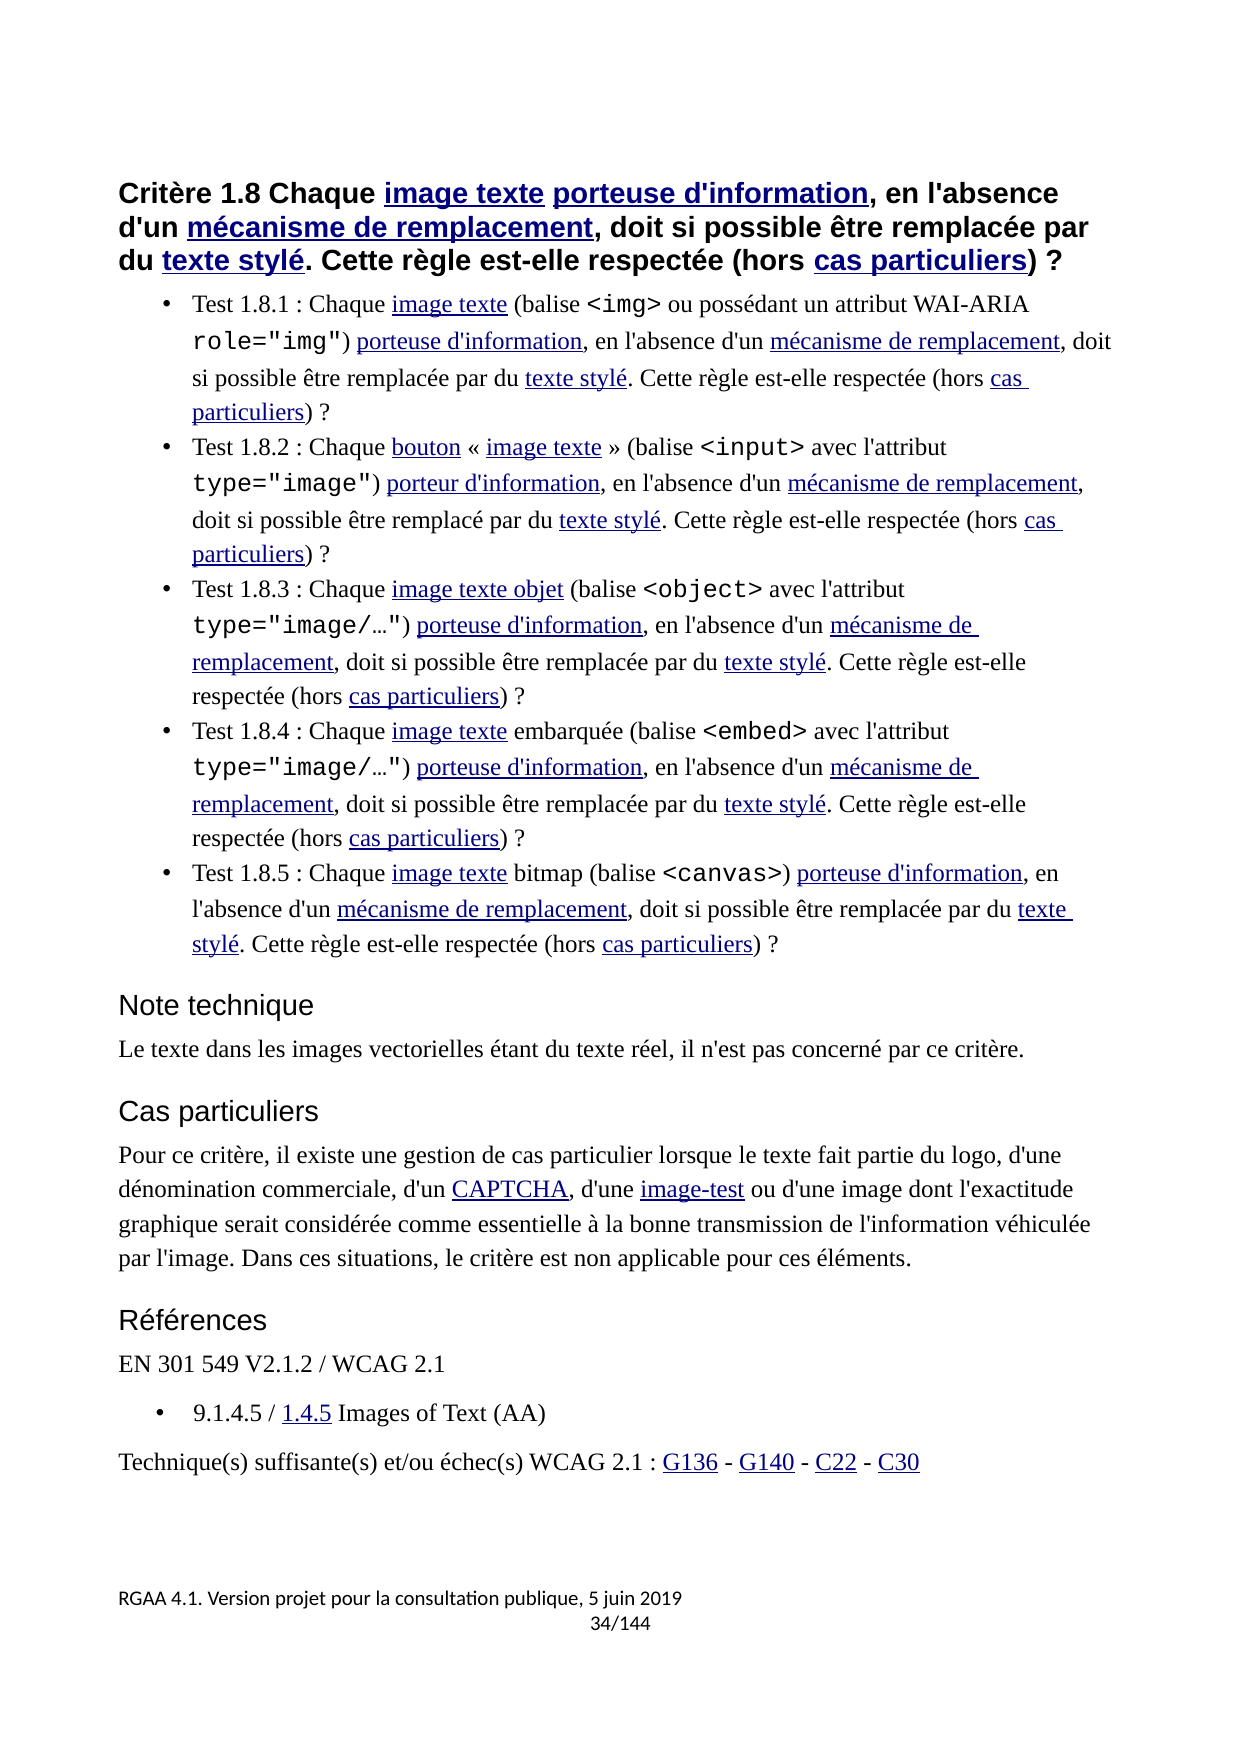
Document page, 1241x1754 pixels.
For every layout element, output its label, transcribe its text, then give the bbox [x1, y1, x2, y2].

text Pour ce critère, il existe une gestion de cas particulier lorsque le texte fait partie du logo, d'une dénomination commerciale, d'un CAPTCHA, d'une image-test ou d'une image dont l'exactitude graphique serait considérée comme essentielle à la bonne transmission de l'information véhiculée par l'image. Dans ces situations, le critère est non applicable pour ces éléments. [118, 1140, 1122, 1272]
list Test 1.8.1 : Chaque image texte (balise <img> ou possédant un attribut WAI-ARIA role="img") porteuse d'information, en l'absence d'un mécanisme de remplacement, doit si possible être remplacée par du texte stylé. Cette règle est-elle respectée (hors cas particuliers) ? [162, 289, 1122, 426]
text EN 301 549 V2.1.2 / WCAG 2.1 [118, 1349, 1122, 1378]
subtitle Note technique [118, 988, 1122, 1022]
list Test 1.8.4 : Chaque image texte embarquée (balise <embed> avec l'attribut type="image/…") porteuse d'information, en l'absence d'un mécanisme de remplacement, doit si possible être remplacée par du texte stylé. Cette règle est-elle respectée (hors cas particuliers) ? [162, 716, 1122, 852]
list 9.1.4.5 / 1.4.5 Images of Text (AA) [156, 1398, 1122, 1427]
text Le texte dans les images vectorielles étant du texte réel, il n'est pas concerné par ce critère. [118, 1034, 1122, 1063]
subtitle Critère 1.8 Chaque image texte porteuse d'information, en l'absence d'un mécanisme de remplacement, doit si possible être remplacée par du texte stylé. Cette règle est-elle respectée (hors cas particuliers) ? [118, 176, 1122, 277]
list Test 1.8.3 : Chaque image texte objet (balise <object> avec l'attribut type="image/…") porteuse d'information, en l'absence d'un mécanisme de remplacement, doit si possible être remplacée par du texte stylé. Cette règle est-elle respectée (hors cas particuliers) ? [162, 574, 1122, 710]
subtitle Références [118, 1303, 1122, 1336]
text Technique(s) suffisante(s) et/ou échec(s) WCAG 2.1 : G136 - G140 - C22 - C30 [118, 1447, 1122, 1476]
list Test 1.8.5 : Chaque image texte bitmap (balise <canvas>) porteuse d'information, en l'absence d'un mécanisme de remplacement, doit si possible être remplacée par du texte stylé. Cette règle est-elle respectée (hors cas particuliers) ? [162, 858, 1122, 958]
list Test 1.8.2 : Chaque bouton « image texte » (balise <input> avec l'attribut type="image") porteur d'information, en l'absence d'un mécanisme de remplacement, doit si possible être remplacé par du texte stylé. Cette règle est-elle respectée (hors cas particuliers) ? [162, 432, 1122, 568]
subtitle Cas particuliers [118, 1094, 1122, 1127]
